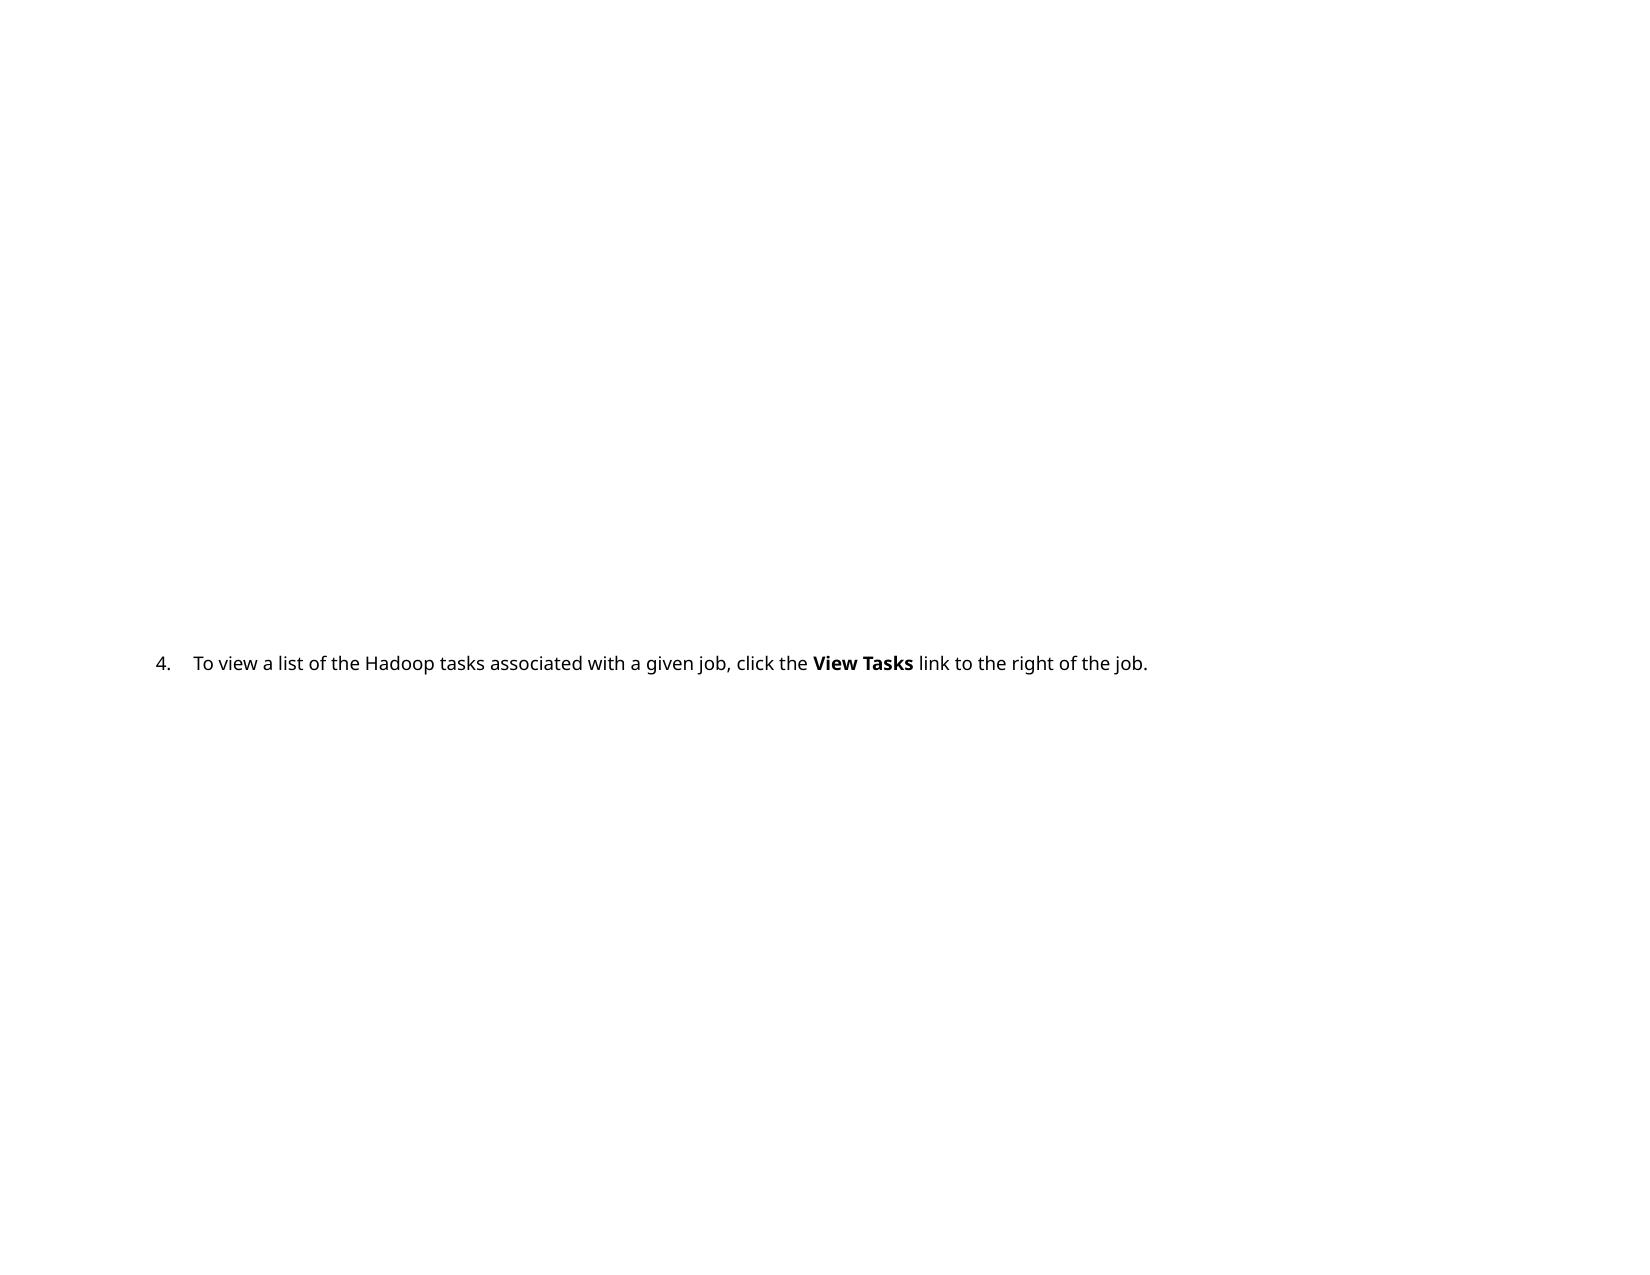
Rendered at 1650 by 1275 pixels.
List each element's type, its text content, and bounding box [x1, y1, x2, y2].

list To view a list of the Hadoop tasks associated with a given job, click the View Tasks link to the right of the job. [156, 650, 1532, 676]
